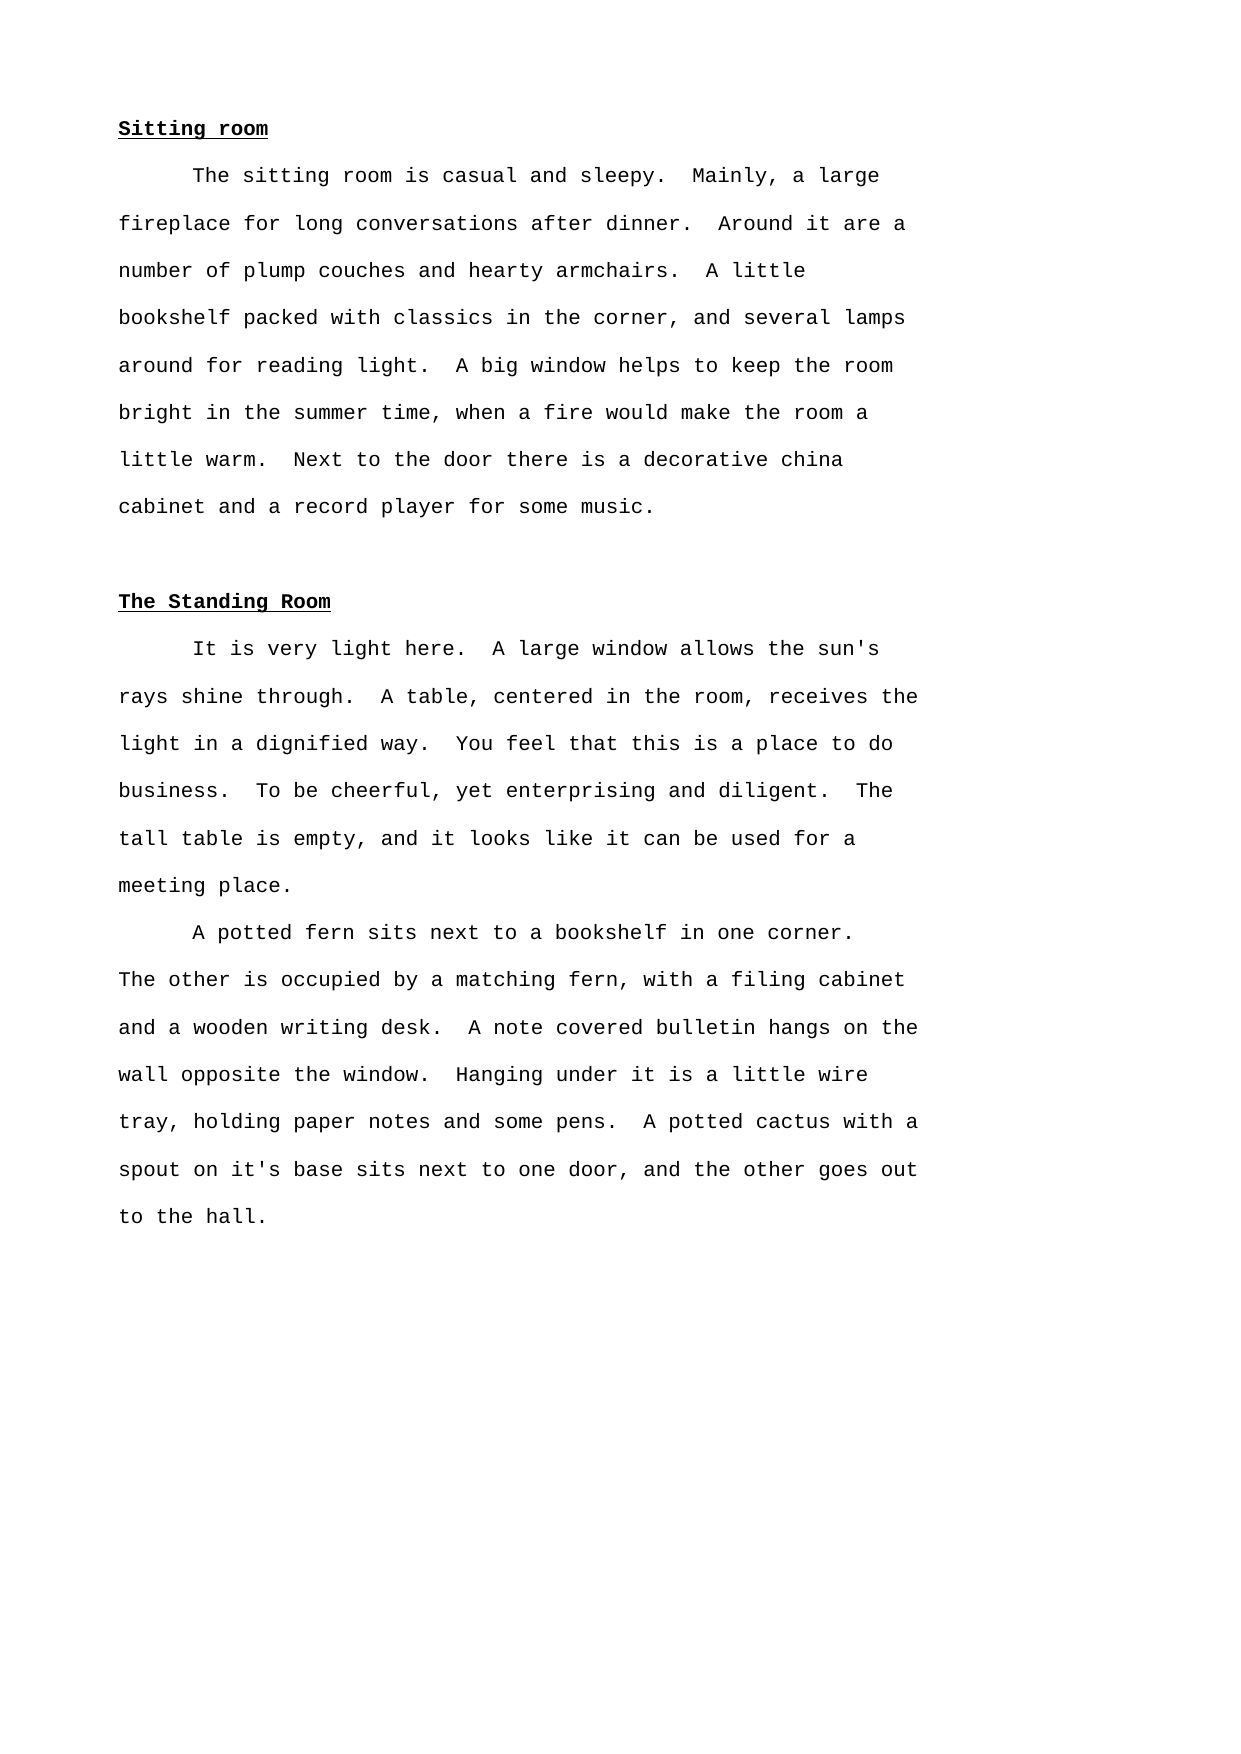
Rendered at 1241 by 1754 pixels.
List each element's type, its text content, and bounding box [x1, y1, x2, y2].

text The sitting room is casual and sleepy. Mainly, a large [118, 165, 1122, 189]
text fireplace for long conversations after dinner. Around it are a [118, 213, 1122, 236]
text Sitting room [118, 118, 1122, 142]
text and a wooden writing desk. A note covered bulletin hangs on the [118, 1017, 1122, 1040]
text business. To be cheerful, yet enterprising and diligent. The [118, 780, 1122, 804]
text to the hall. [118, 1206, 1122, 1229]
text A potted fern sits next to a bookshelf in one corner. [118, 922, 1122, 946]
text light in a dignified way. You feel that this is a place to do [118, 733, 1122, 757]
text around for reading light. A big window helps to keep the room [118, 354, 1122, 378]
text meeting place. [118, 875, 1122, 898]
text The other is occupied by a matching fern, with a filing cabinet [118, 969, 1122, 993]
text little warm. Next to the door there is a decorative china [118, 449, 1122, 473]
text cabinet and a record player for some music. [118, 496, 1122, 520]
text spout on it's base sits next to one door, and the other goes out [118, 1158, 1122, 1182]
text bookshelf packed with classics in the corner, and several lamps [118, 307, 1122, 331]
text number of plump couches and hearty armchairs. A little [118, 260, 1122, 284]
text bright in the summer time, when a fire would make the room a [118, 402, 1122, 426]
text The Standing Room [118, 591, 1122, 615]
text rays shine through. A table, centered in the room, receives the [118, 686, 1122, 709]
text It is very light here. A large window allows the sun's [118, 638, 1122, 662]
text tall table is empty, and it looks like it can be used for a [118, 827, 1122, 851]
text wall opposite the window. Hanging under it is a little wire [118, 1064, 1122, 1088]
text tray, holding paper notes and some pens. A potted cactus with a [118, 1111, 1122, 1135]
